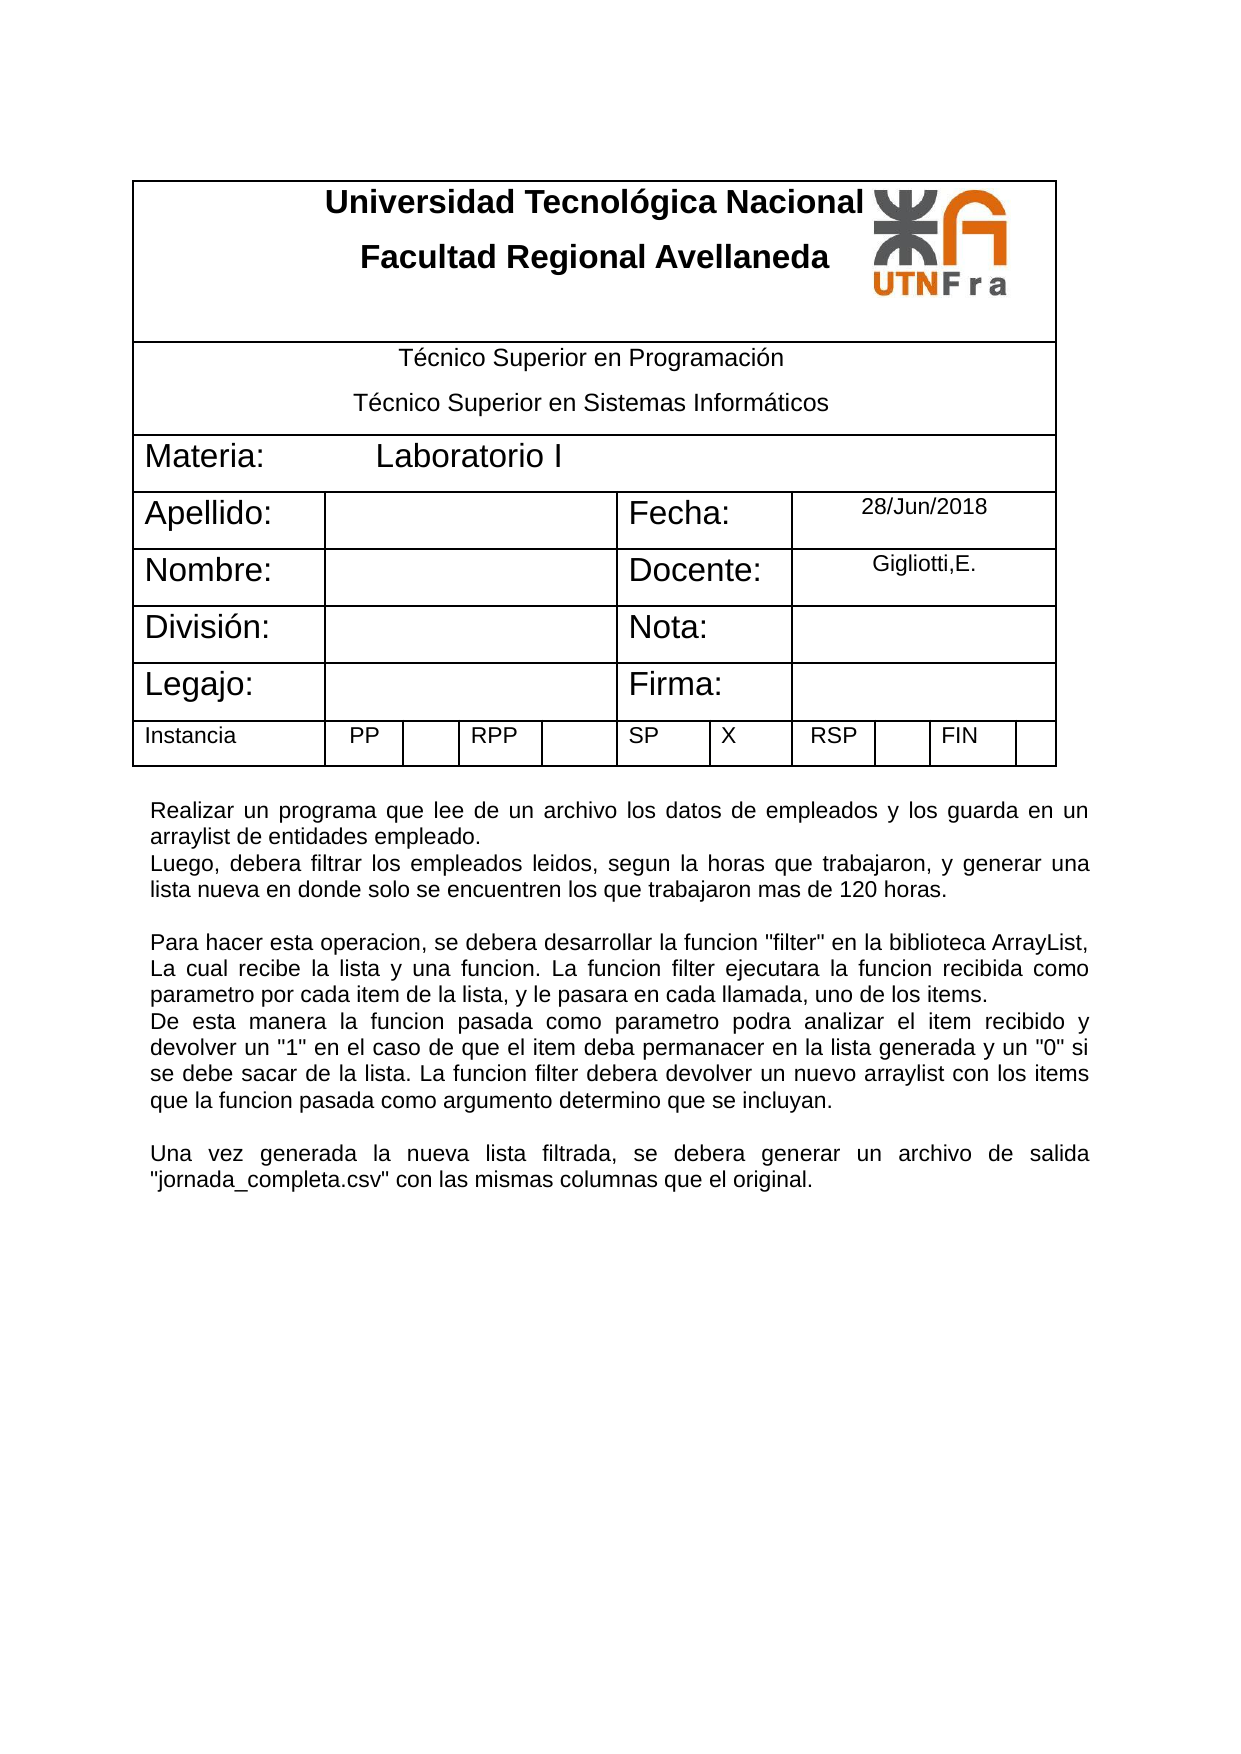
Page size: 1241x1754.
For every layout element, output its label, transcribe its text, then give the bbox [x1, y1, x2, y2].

table_cell Docente: [618, 550, 791, 605]
table_cell RSP [793, 722, 874, 764]
table_cell 28/Jun/2018 [793, 493, 1055, 548]
table_cell [543, 722, 616, 764]
table_cell Instancia [134, 722, 324, 764]
table_cell [326, 607, 616, 662]
table_header [134, 182, 1055, 188]
table_cell [876, 722, 929, 764]
table_cell División: [134, 607, 324, 662]
text Realizar un programa que lee de un archivo los datos de empleados y los guarda en un arraylist de entidades empleado. [150, 797, 1090, 849]
table_cell RPP [460, 722, 541, 764]
table_cell [793, 607, 1055, 662]
table_cell Materia: Laboratorio I [134, 436, 1055, 491]
table_cell Firma: [618, 664, 791, 719]
table_header Universidad Tecnológica Nacional Facultad Regional Avellaneda [134, 189, 1055, 341]
table_cell Legajo: [134, 664, 324, 719]
table_cell [326, 493, 616, 548]
table_cell X [711, 722, 791, 764]
text Para hacer esta operacion, se debera desarrollar la funcion "filter" en la biblioteca ArrayList, La cual recibe la lista y una funcion. La funcion filter ejecutara la funcion recibida como parametro por cada item de la lista, y le pasara en cada llamada, uno de los items. [150, 929, 1090, 1008]
text Una vez generada la nueva lista filtrada, se debera generar un archivo de salida "jornada_completa.csv" con las mismas columnas que el original. [150, 1139, 1090, 1192]
table_cell [326, 664, 616, 719]
table_cell PP [326, 722, 402, 764]
table_cell [1017, 722, 1055, 764]
table_cell [793, 664, 1055, 719]
table_cell Fecha: [618, 493, 791, 548]
table_cell Nombre: [134, 550, 324, 605]
table_cell Técnico Superior en Programación Técnico Superior en Sistemas Informáticos [134, 343, 1055, 433]
table_cell FIN [931, 722, 1015, 764]
table_cell [404, 722, 458, 764]
table_cell Nota: [618, 607, 791, 662]
table_cell Gigliotti,E. [793, 550, 1055, 605]
picture [871, 188, 1011, 298]
text De esta manera la funcion pasada como parametro podra analizar el item recibido y devolver un "1" en el caso de que el item deba permanacer en la lista generada y un "0" si se debe sacar de la lista. La funcion filter debera devolver un nuevo arraylist con los items que la funcion pasada como argumento determino que se incluyan. [150, 1008, 1090, 1113]
table_cell SP [618, 722, 709, 764]
table_cell Apellido: [134, 493, 324, 548]
text Luego, debera filtrar los empleados leidos, segun la horas que trabajaron, y generar una lista nueva en donde solo se encuentren los que trabajaron mas de 120 horas. [150, 849, 1090, 902]
table_cell [326, 550, 616, 605]
